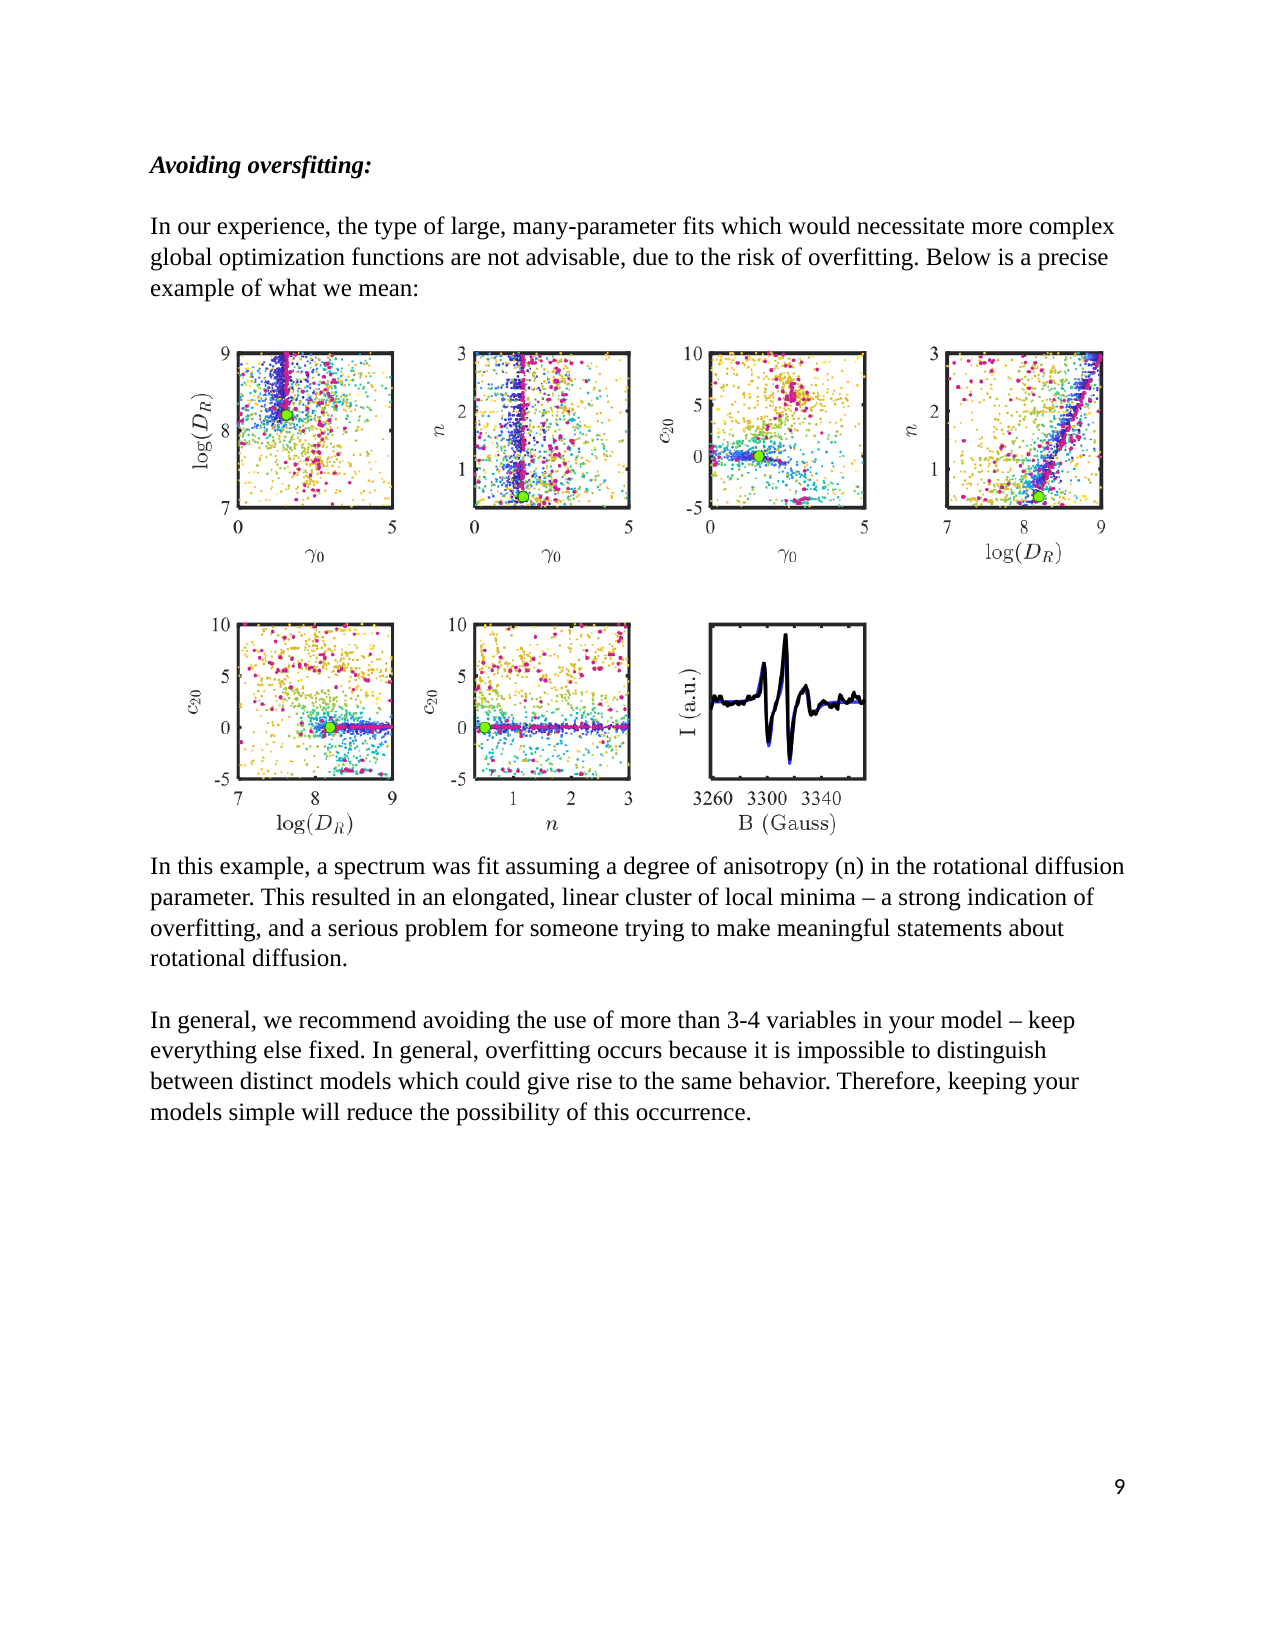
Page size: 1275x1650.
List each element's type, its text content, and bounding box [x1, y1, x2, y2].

text In our experience, the type of large, many-parameter fits which would necessitate more complex global optimization functions are not advisable, due to the risk of overfitting. Below is a precise example of what we mean: [150, 211, 1125, 302]
text Avoiding oversfitting: [150, 150, 1125, 209]
picture [150, 334, 1125, 850]
text In general, we recommend avoiding the use of more than 3-4 variables in your model – keep everything else fixed. In general, overfitting occurs because it is impossible to distinguish between distinct models which could give rise to the same behavior. Therefore, keeping your models simple will reduce the possibility of this occurrence. [150, 1005, 1125, 1126]
text In this example, a spectrum was fit assuming a degree of anisotropy (n) in the rotational diffusion parameter. This resulted in an elongated, linear cluster of local minima – a strong indication of overfitting, and a serious problem for someone trying to make meaningful statements about rotational diffusion. [150, 850, 1125, 972]
